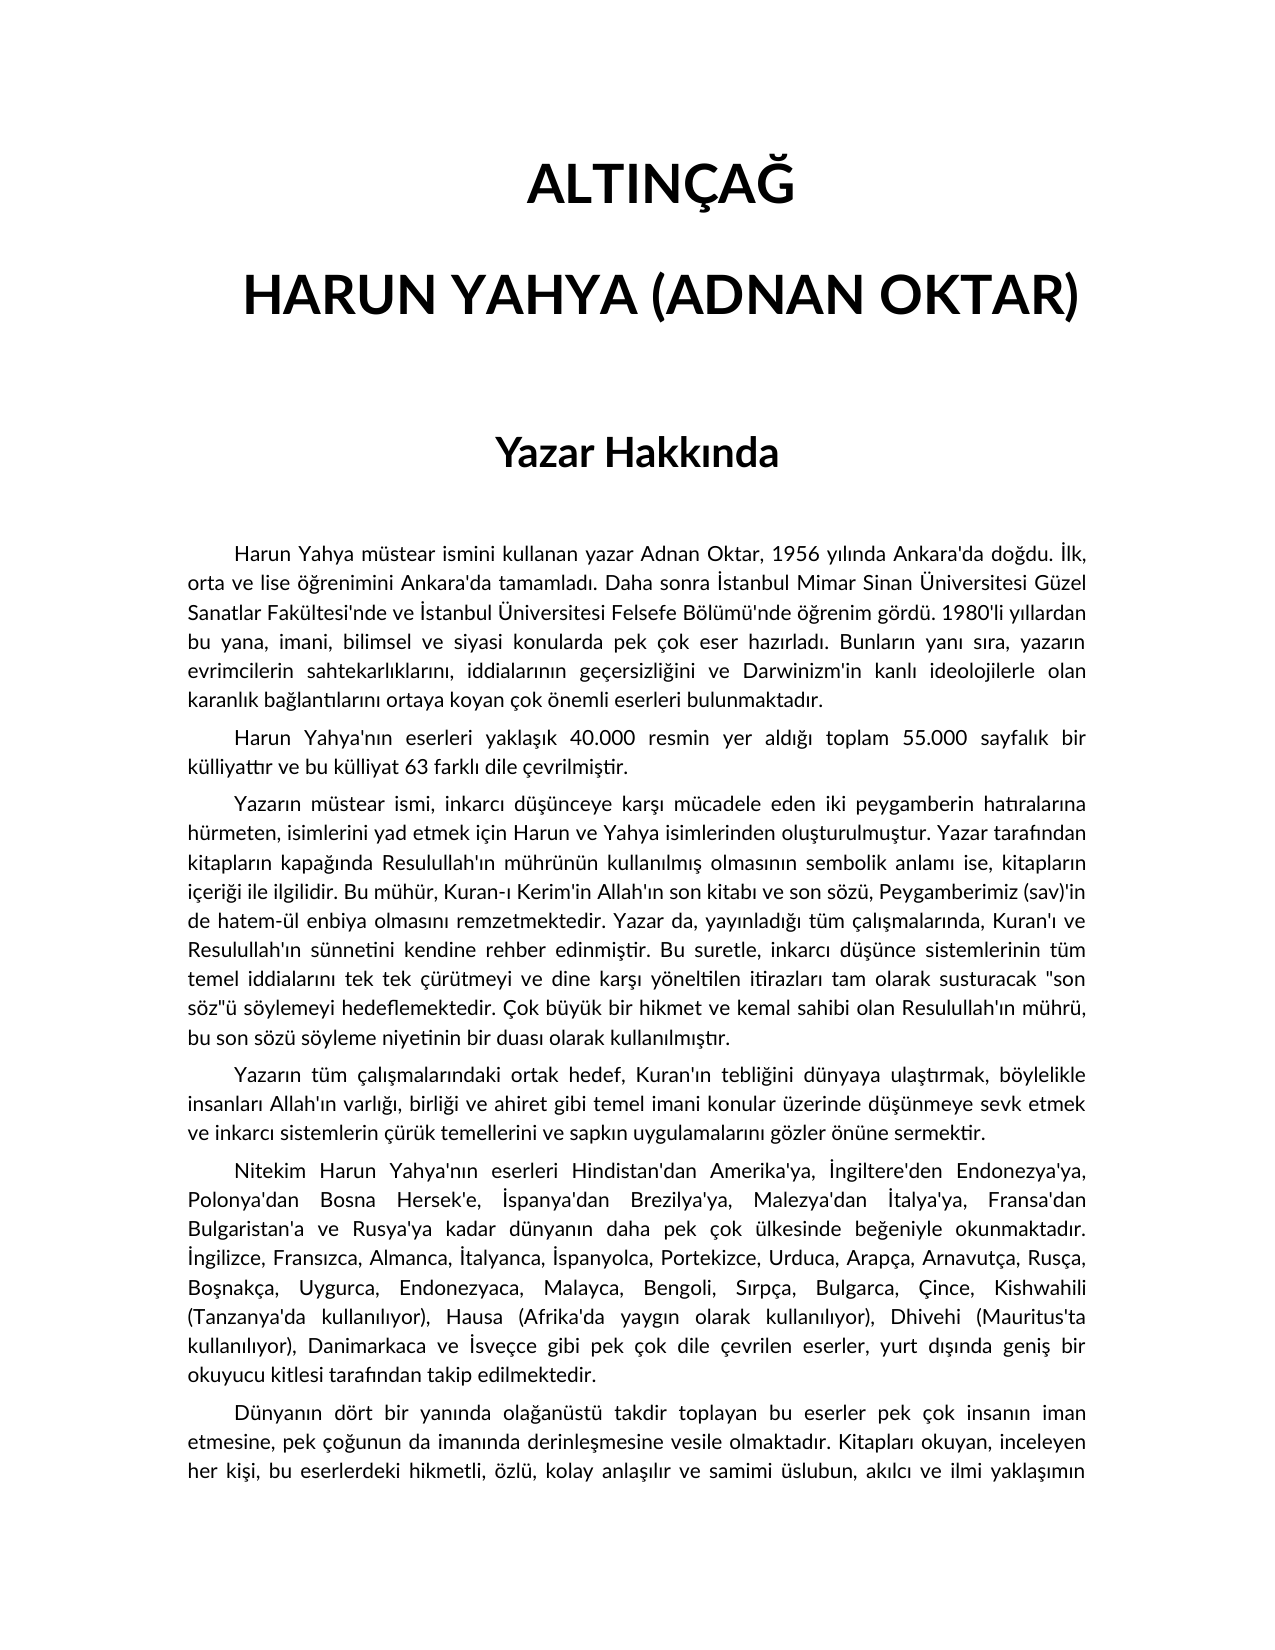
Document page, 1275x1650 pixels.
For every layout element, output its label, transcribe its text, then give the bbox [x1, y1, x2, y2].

text HARUN YAHYA (ADNAN OKTAR) [187, 261, 1087, 326]
text Harun Yahya'nın eserleri yaklaşık 40.000 resmin yer aldığı toplam 55.000 sayfalık bir külliyattır ve bu külliyat 63 farklı dile çevrilmiştir. [187, 722, 1087, 780]
text Yazarın müstear ismi, inkarcı düşünceye karşı mücadele eden iki peygamberin hatıralarına hürmeten, isimlerini yad etmek için Harun ve Yahya isimlerinden oluşturulmuştur. Yazar tarafından kitapların kapağında Resulullah'ın mührünün kullanılmış olmasının sembolik anlamı ise, kitapların içeriği ile ilgilidir. Bu mühür, Kuran-ı Kerim'in Allah'ın son kitabı ve son sözü, Peygamberimiz (sav)'in de hatem-ül enbiya olmasını remzetmektedir. Yazar da, yayınladığı tüm çalışmalarında, Kuran'ı ve Resulullah'ın sünnetini kendine rehber edinmiştir. Bu suretle, inkarcı düşünce sistemlerinin tüm temel iddialarını tek tek çürütmeyi ve dine karşı yöneltilen itirazları tam olarak susturacak "son söz"ü söylemeyi hedeflemektedir. Çok büyük bir hikmet ve kemal sahibi olan Resulullah'ın mührü, bu son sözü söyleme niyetinin bir duası olarak kullanılmıştır. [187, 788, 1087, 1051]
subtitle Yazar Hakkında [187, 426, 1087, 476]
text Yazarın tüm çalışmalarındaki ortak hedef, Kuran'ın tebliğini dünyaya ulaştırmak, böylelikle insanları Allah'ın varlığı, birliği ve ahiret gibi temel imani konular üzerinde düşünmeye sevk etmek ve inkarcı sistemlerin çürük temellerini ve sapkın uygulamalarını gözler önüne sermektir. [187, 1059, 1087, 1147]
text Dünyanın dört bir yanında olağanüstü takdir toplayan bu eserler pek çok insanın iman etmesine, pek çoğunun da imanında derinleşmesine vesile olmaktadır. Kitapları okuyan, inceleyen her kişi, bu eserlerdeki hikmetli, özlü, kolay anlaşılır ve samimi üslubun, akılcı ve ilmi yaklaşımın [187, 1397, 1087, 1484]
text Harun Yahya müstear ismini kullanan yazar Adnan Oktar, 1956 yılında Ankara'da doğdu. İlk, orta ve lise öğrenimini Ankara'da tamamladı. Daha sonra İstanbul Mimar Sinan Üniversitesi Güzel Sanatlar Fakültesi'nde ve İstanbul Üniversitesi Felsefe Bölümü'nde öğrenim gördü. 1980'li yıllardan bu yana, imani, bilimsel ve siyasi konularda pek çok eser hazırladı. Bunların yanı sıra, yazarın evrimcilerin sahtekarlıklarını, iddialarının geçersizliğini ve Darwinizm'in kanlı ideolojilerle olan karanlık bağlantılarını ortaya koyan çok önemli eserleri bulunmaktadır. [187, 538, 1087, 713]
text ALTINÇAĞ [187, 150, 1087, 215]
text Nitekim Harun Yahya'nın eserleri Hindistan'dan Amerika'ya, İngiltere'den Endonezya'ya, Polonya'dan Bosna Hersek'e, İspanya'dan Brezilya'ya, Malezya'dan İtalya'ya, Fransa'dan Bulgaristan'a ve Rusya'ya kadar dünyanın daha pek çok ülkesinde beğeniyle okunmaktadır. İngilizce, Fransızca, Almanca, İtalyanca, İspanyolca, Portekizce, Urduca, Arapça, Arnavutça, Rusça, Boşnakça, Uygurca, Endonezyaca, Malayca, Bengoli, Sırpça, Bulgarca, Çince, Kishwahili (Tanzanya'da kullanılıyor), Hausa (Afrika'da yaygın olarak kullanılıyor), Dhivehi (Mauritus'ta kullanılıyor), Danimarkaca ve İsveçce gibi pek çok dile çevrilen eserler, yurt dışında geniş bir okuyucu kitlesi tarafından takip edilmektedir. [187, 1155, 1087, 1388]
